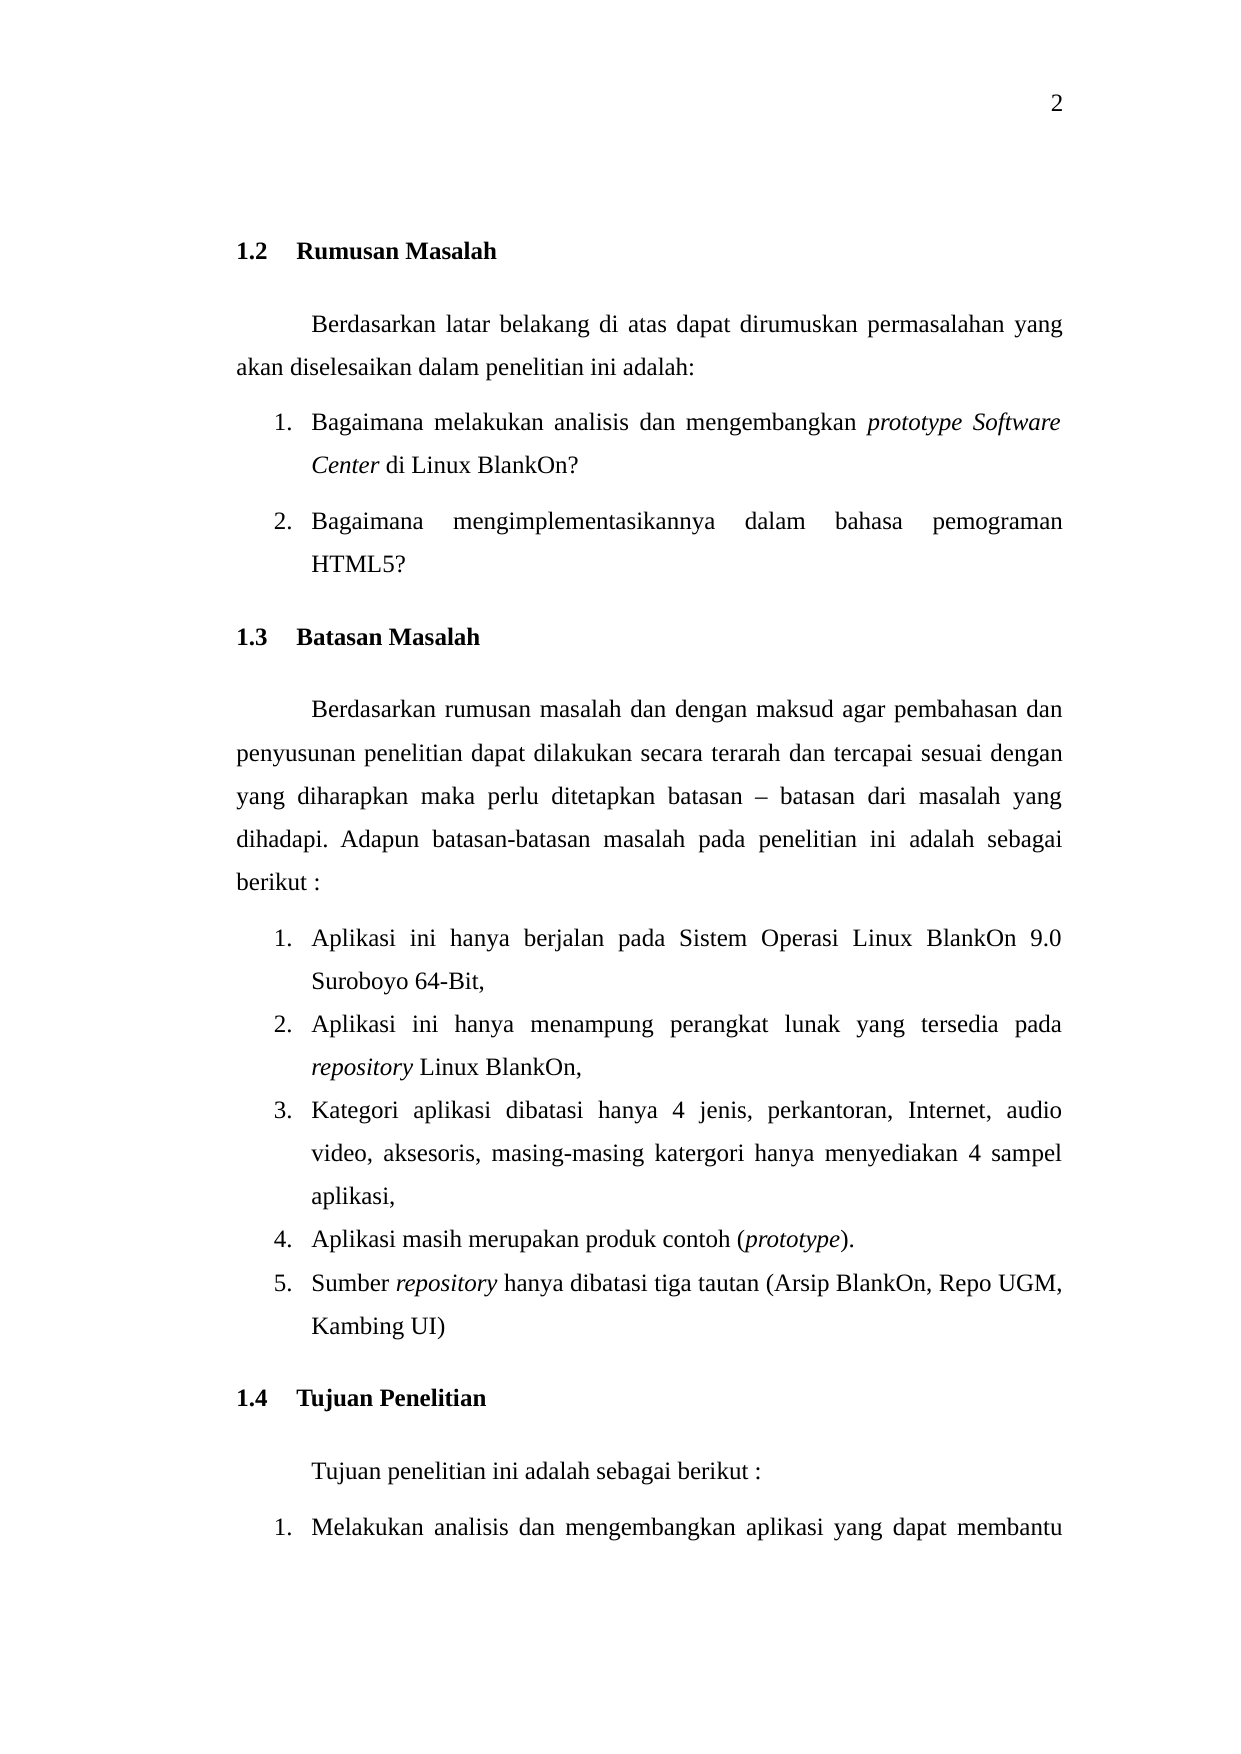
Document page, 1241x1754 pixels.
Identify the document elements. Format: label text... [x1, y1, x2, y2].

list Bagaimana mengimplementasikannya dalam bahasa pemograman HTML5? [274, 506, 1063, 578]
text Berdasarkan rumusan masalah dan dengan maksud agar pembahasan dan penyusunan penelitian dapat dilakukan secara terarah dan tercapai sesuai dengan yang diharapkan maka perlu ditetapkan batasan – batasan dari masalah yang dihadapi. Adapun batasan-batasan masalah pada penelitian ini adalah sebagai berikut : [236, 694, 1063, 896]
list Melakukan analisis dan mengembangkan aplikasi yang dapat membantu [274, 1512, 1063, 1540]
list Aplikasi masih merupakan produk contoh (prototype). [274, 1224, 1063, 1253]
subtitle Rumusan Masalah [236, 236, 1063, 265]
text Berdasarkan latar belakang di atas dapat dirumuskan permasalahan yang akan diselesaikan dalam penelitian ini adalah: [236, 309, 1063, 381]
list Kategori aplikasi dibatasi hanya 4 jenis, perkantoran, Internet, audio video, aksesoris, masing-masing katergori hanya menyediakan 4 sampel aplikasi, [274, 1095, 1063, 1210]
list Sumber repository hanya dibatasi tiga tautan (Arsip BlankOn, Repo UGM, Kambing UI) [274, 1268, 1063, 1339]
list Aplikasi ini hanya berjalan pada Sistem Operasi Linux BlankOn 9.0 Suroboyo 64-Bit, [274, 923, 1063, 994]
subtitle Batasan Masalah [236, 622, 1063, 651]
subtitle Tujuan Penelitian [236, 1383, 1063, 1412]
text Tujuan penelitian ini adalah sebagai berikut : [236, 1456, 1063, 1485]
list Bagaimana melakukan analisis dan mengembangkan prototype Software Center di Linux BlankOn? [274, 407, 1063, 479]
list Aplikasi ini hanya menampung perangkat lunak yang tersedia pada repository Linux BlankOn, [274, 1009, 1063, 1081]
